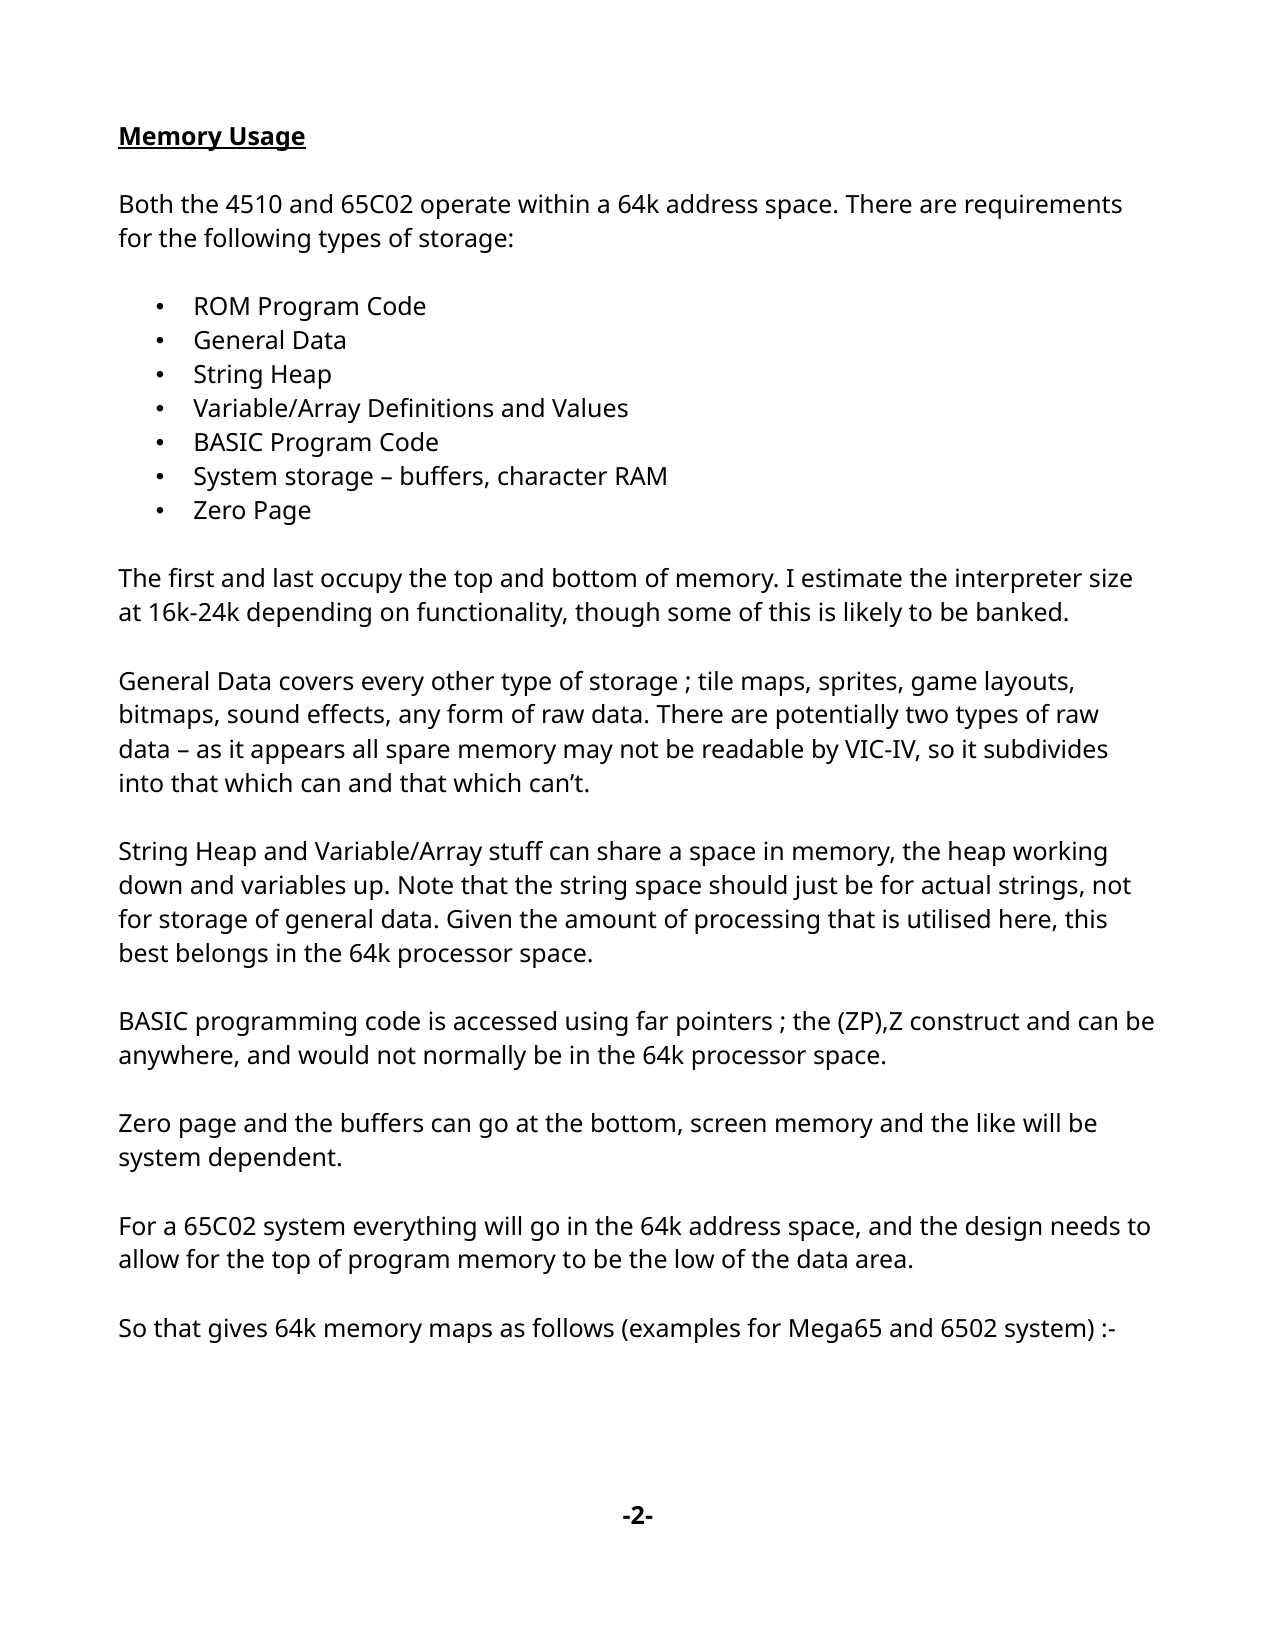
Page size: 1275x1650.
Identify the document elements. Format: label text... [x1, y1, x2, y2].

text String Heap and Variable/Array stuff can share a space in memory, the heap working down and variables up. Note that the string space should just be for actual strings, not for storage of general data. Given the amount of processing that is utilised here, this best belongs in the 64k processor space. [118, 833, 1157, 970]
text Zero page and the buffers can go at the bottom, screen memory and the like will be system dependent. [118, 1106, 1157, 1174]
text For a 65C02 system everything will go in the 64k address space, and the design needs to allow for the top of program memory to be the low of the data area. [118, 1208, 1157, 1276]
text Both the 4510 and 65C02 operate within a 64k address space. There are requirements for the following types of storage: [118, 186, 1157, 254]
list BASIC Program Code [156, 425, 1157, 459]
list General Data [156, 322, 1157, 357]
text BASIC programming code is accessed using far pointers ; the (ZP),Z construct and can be anywhere, and would not normally be in the 64k processor space. [118, 1004, 1157, 1072]
list System storage – buffers, character RAM [156, 459, 1157, 493]
list String Heap [156, 357, 1157, 391]
list Zero Page [156, 493, 1157, 527]
list ROM Program Code [156, 288, 1157, 322]
text The first and last occupy the top and bottom of memory. I estimate the interpreter size at 16k-24k depending on functionality, though some of this is likely to be banked. [118, 561, 1157, 629]
text Memory Usage [118, 118, 1157, 152]
text So that gives 64k memory maps as follows (examples for Mega65 and 6502 system) :- [118, 1310, 1157, 1344]
text General Data covers every other type of storage ; tile maps, sprites, game layouts, bitmaps, sound effects, any form of raw data. There are potentially two types of raw data – as it appears all spare memory may not be readable by VIC-IV, so it subdivides into that which can and that which can’t. [118, 663, 1157, 799]
list Variable/Array Definitions and Values [156, 391, 1157, 425]
